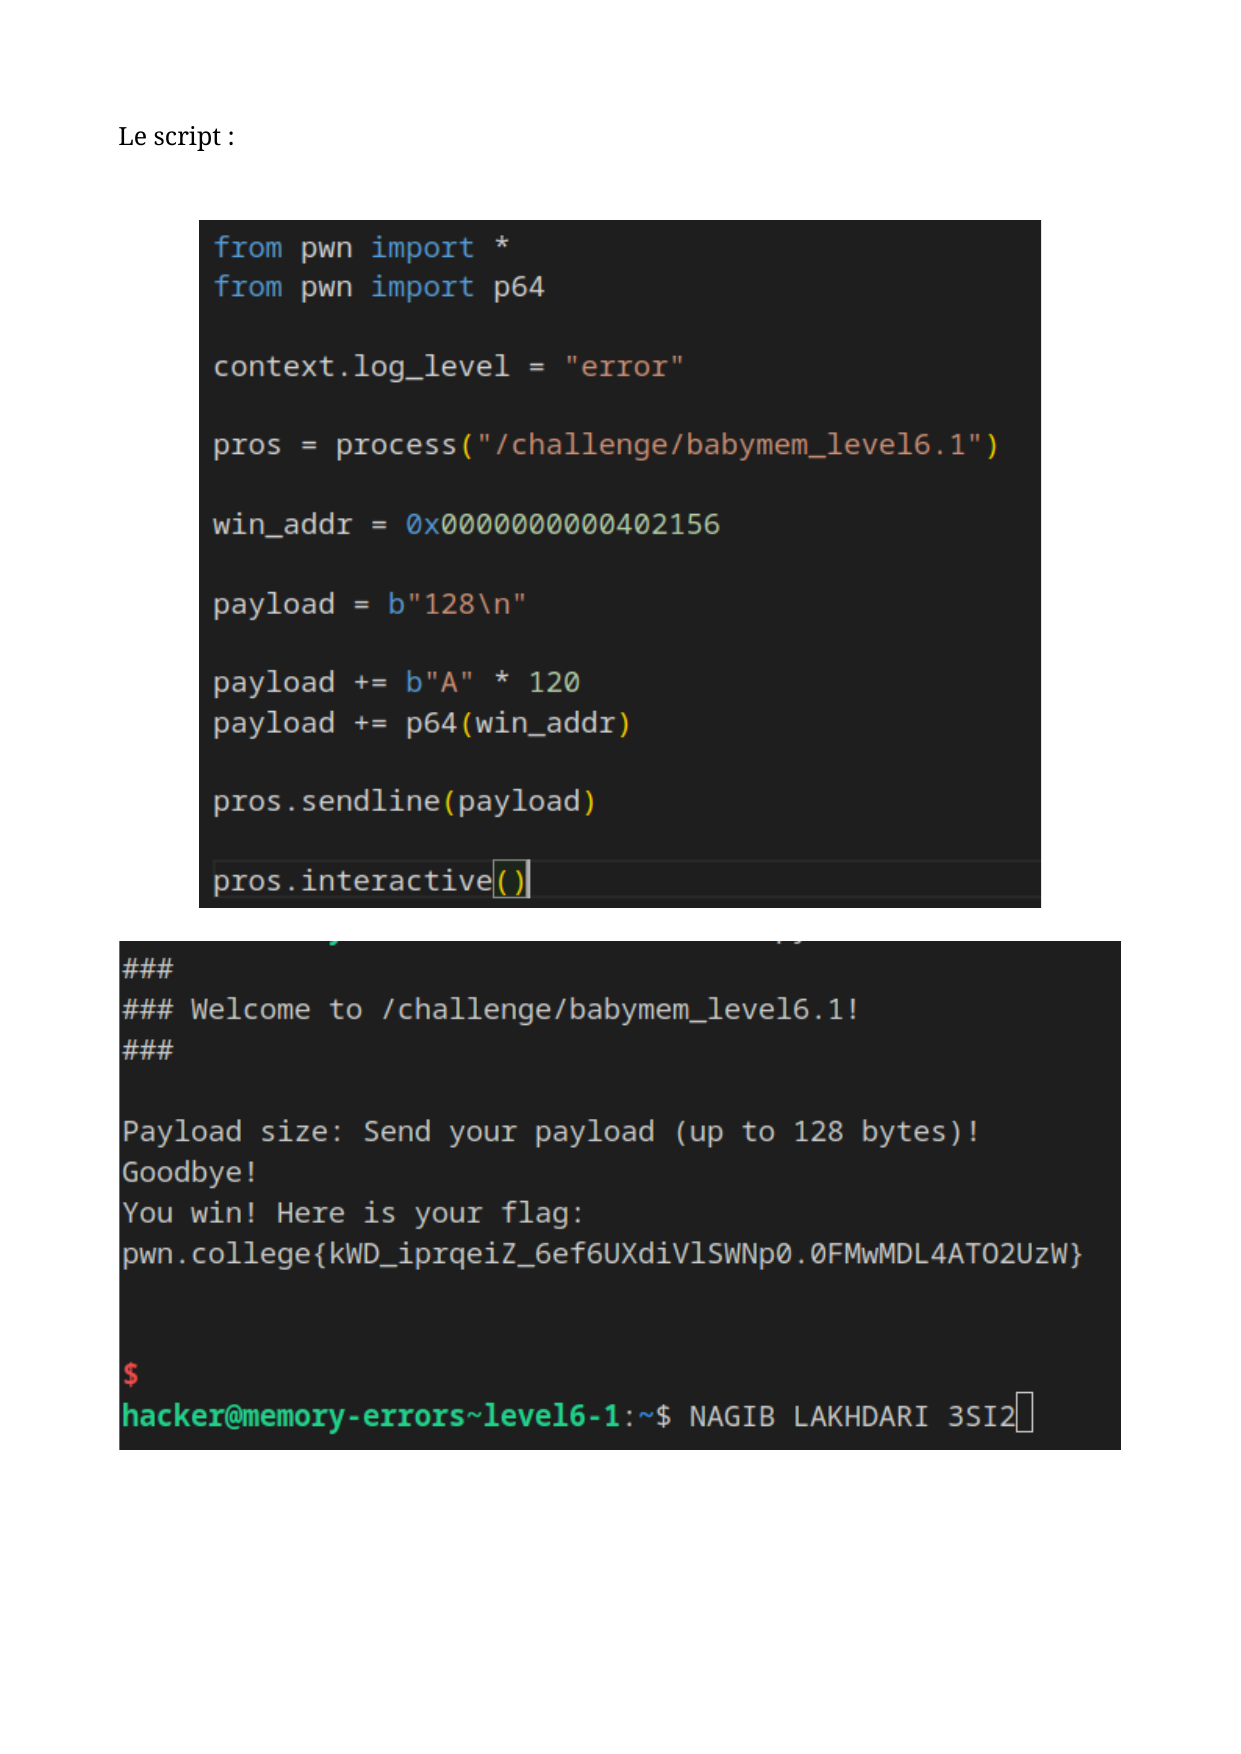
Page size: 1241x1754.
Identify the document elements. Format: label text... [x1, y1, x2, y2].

picture [199, 220, 1042, 908]
picture [119, 941, 1121, 1450]
text Le script : [118, 118, 1122, 152]
